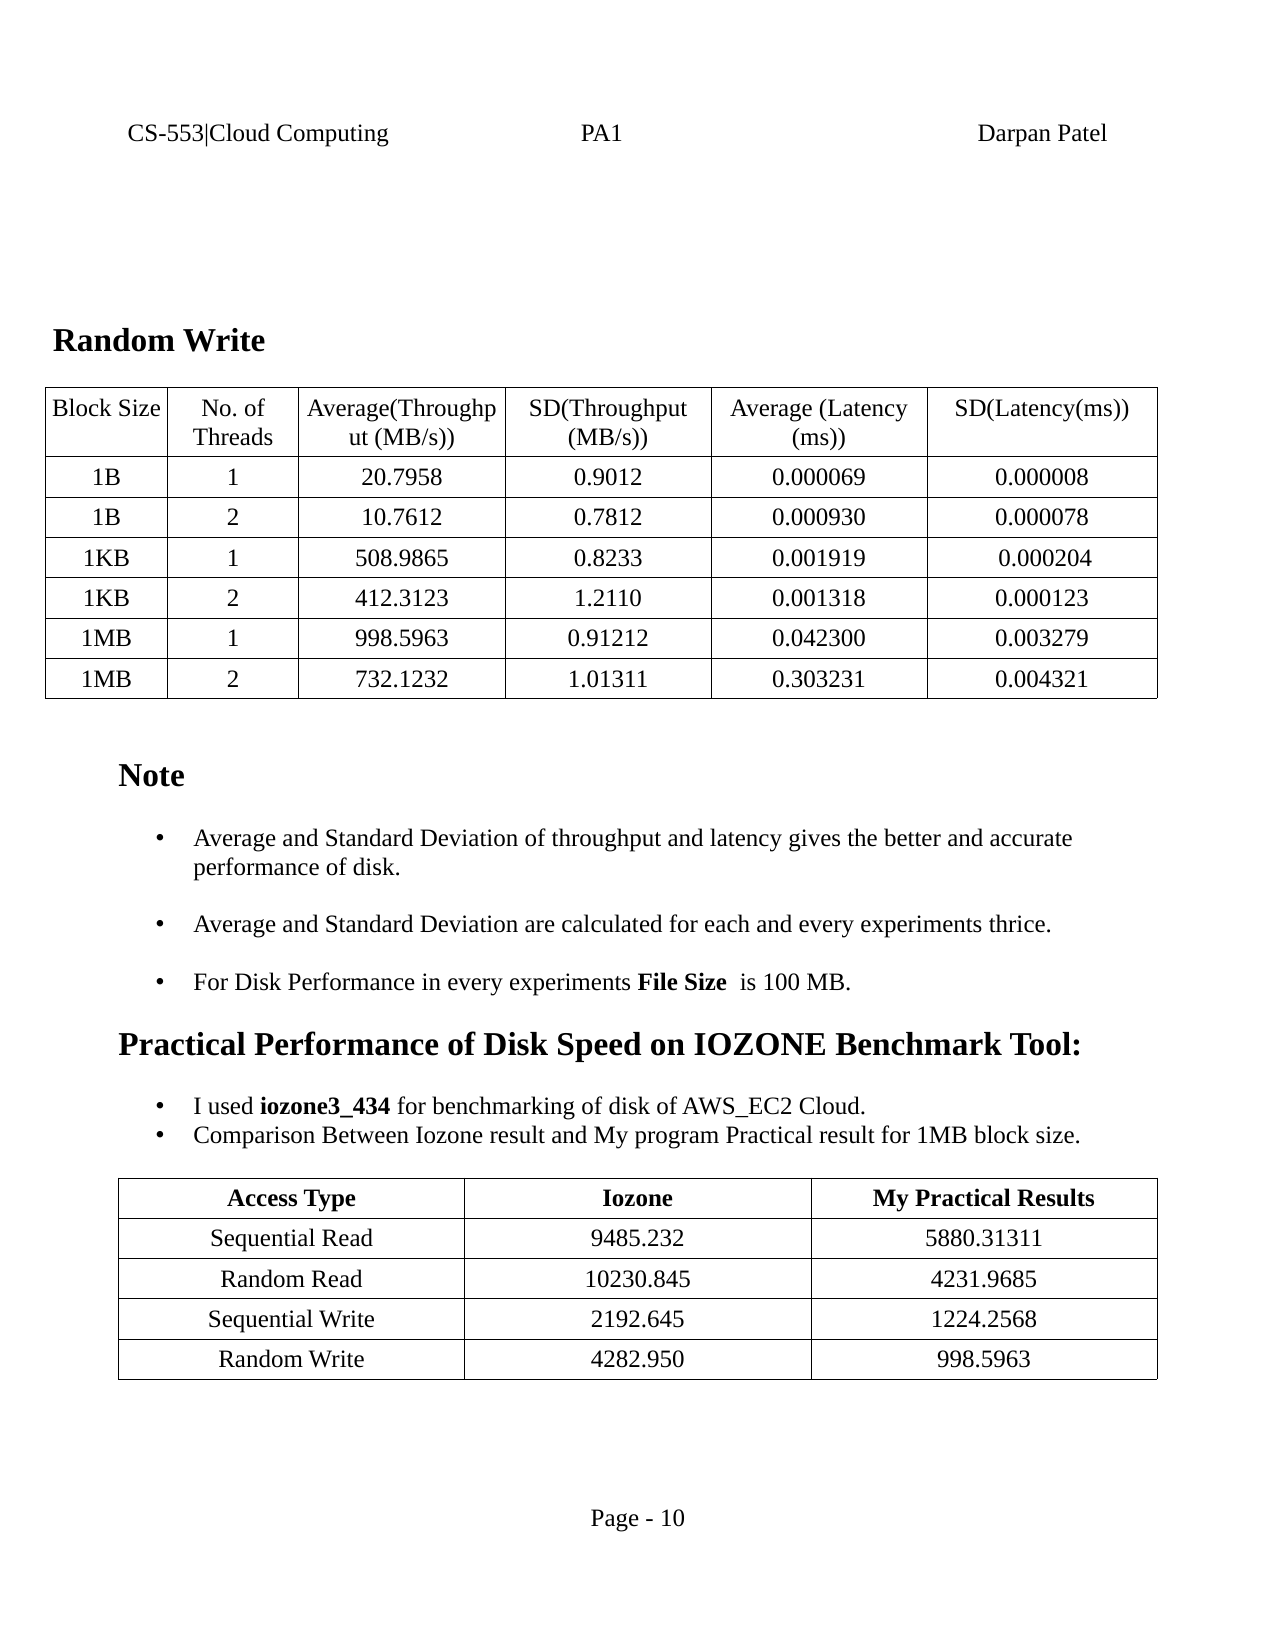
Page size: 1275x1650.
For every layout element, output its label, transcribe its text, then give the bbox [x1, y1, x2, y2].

table_cell 0.8233 [506, 538, 711, 577]
table_cell 1B [46, 457, 167, 497]
table_cell 1MB [46, 659, 167, 698]
table_header Block Size [46, 388, 167, 456]
table_header SD(Latency(ms)) [928, 388, 1157, 456]
table_cell 0.000930 [712, 498, 927, 537]
table_cell 998.5963 [812, 1340, 1157, 1379]
table_cell 0.001919 [712, 538, 927, 577]
table_cell 0.042300 [712, 619, 927, 658]
table_cell 998.5963 [299, 619, 505, 658]
table_header Average(Throughput (MB/s)) [299, 388, 505, 456]
table_cell 1B [46, 498, 167, 537]
table_header My Practical Results [812, 1179, 1157, 1218]
table_cell 1MB [46, 619, 167, 658]
list Average and Standard Deviation of throughput and latency gives the better and accurate performance of disk. [156, 823, 1157, 880]
table_cell 20.7958 [299, 457, 505, 497]
table_cell 2 [168, 659, 298, 698]
table_cell 732.1232 [299, 659, 505, 698]
table_cell 1224.2568 [812, 1299, 1157, 1339]
table_cell 1KB [46, 578, 167, 617]
table_cell 0.004321 [928, 659, 1157, 698]
table_cell 5880.31311 [812, 1219, 1157, 1258]
table_cell 1 [168, 619, 298, 658]
table_cell 0.9012 [506, 457, 711, 497]
table_cell 1 [168, 457, 298, 497]
text Note [118, 756, 1157, 794]
text Random Write [53, 320, 1157, 358]
table_cell 2 [168, 498, 298, 537]
table_cell 0.003279 [928, 619, 1157, 658]
table_cell 0.000008 [928, 457, 1157, 497]
table_header SD(Throughput (MB/s)) [506, 388, 711, 456]
table_cell 0.7812 [506, 498, 711, 537]
table_cell 0.000204 [928, 538, 1157, 577]
table_cell Sequential Write [119, 1299, 464, 1339]
table_cell Random Write [119, 1340, 464, 1379]
table_cell 0.000069 [712, 457, 927, 497]
list For Disk Performance in every experiments File Size is 100 MB. [156, 967, 1157, 995]
table_cell 1.01311 [506, 659, 711, 698]
table_cell 4231.9685 [812, 1259, 1157, 1298]
table_cell 412.3123 [299, 578, 505, 617]
table_cell Sequential Read [119, 1219, 464, 1258]
table_cell 0.91212 [506, 619, 711, 658]
table_header No. of Threads [168, 388, 298, 456]
list Comparison Between Iozone result and My program Practical result for 1MB block size. [156, 1120, 1157, 1149]
table_header Average (Latency (ms)) [712, 388, 927, 456]
table_cell 0.001318 [712, 578, 927, 617]
table_cell 2 [168, 578, 298, 617]
table_cell 10.7612 [299, 498, 505, 537]
text Practical Performance of Disk Speed on IOZONE Benchmark Tool: [118, 1024, 1157, 1062]
table_header Iozone [465, 1179, 811, 1218]
table_cell 0.303231 [712, 659, 927, 698]
list I used iozone3_434 for benchmarking of disk of AWS_EC2 Cloud. [156, 1091, 1157, 1120]
table_cell 9485.232 [465, 1219, 811, 1258]
table_cell 2192.645 [465, 1299, 811, 1339]
table_cell 508.9865 [299, 538, 505, 577]
table_cell 1 [168, 538, 298, 577]
table_cell 0.000123 [928, 578, 1157, 617]
list Average and Standard Deviation are calculated for each and every experiments thrice. [156, 909, 1157, 938]
table_cell 0.000078 [928, 498, 1157, 537]
table_cell Random Read [119, 1259, 464, 1298]
table_cell 10230.845 [465, 1259, 811, 1298]
table_cell 1KB [46, 538, 167, 577]
table_cell 1.2110 [506, 578, 711, 617]
table_cell 4282.950 [465, 1340, 811, 1379]
table_header Access Type [119, 1179, 464, 1218]
